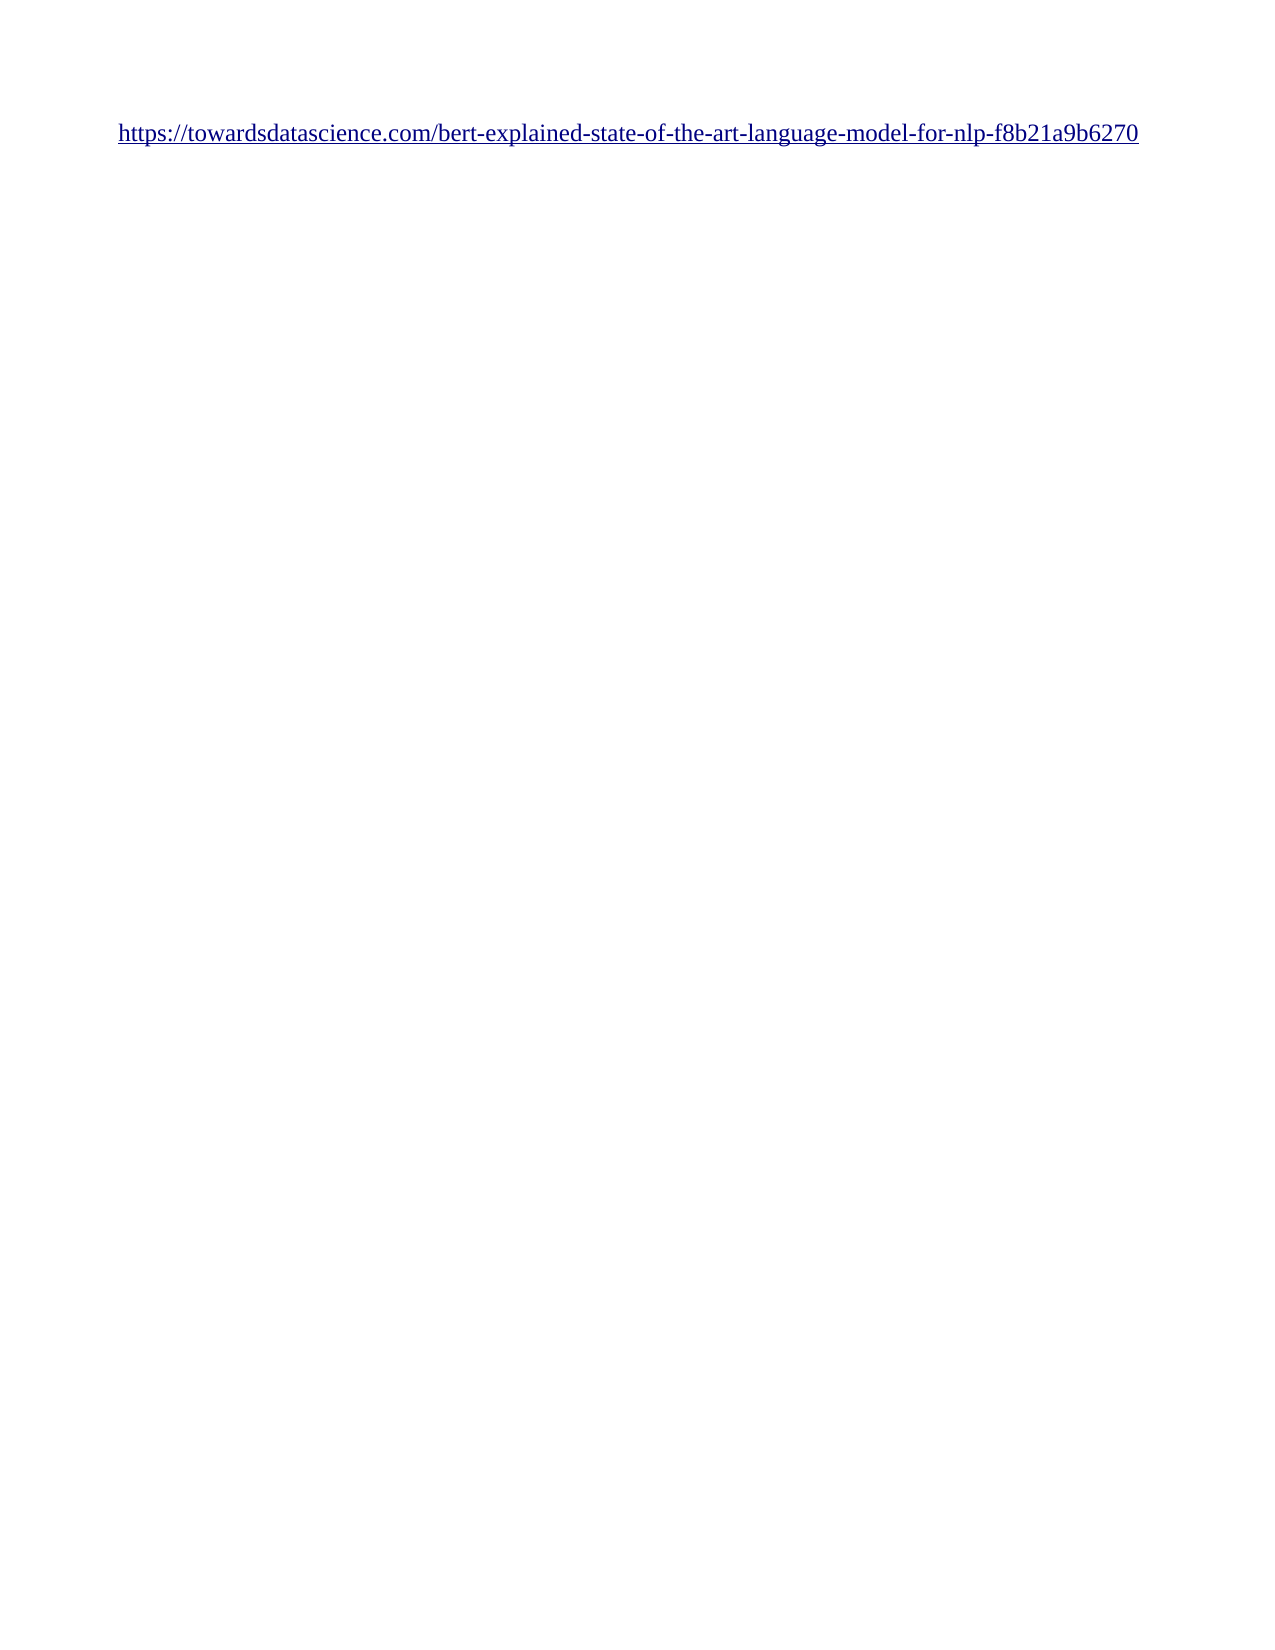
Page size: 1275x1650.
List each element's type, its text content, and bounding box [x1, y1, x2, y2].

text https://towardsdatascience.com/bert-explained-state-of-the-art-language-model-for-nlp-f8b21a9b6270 [118, 118, 1157, 147]
